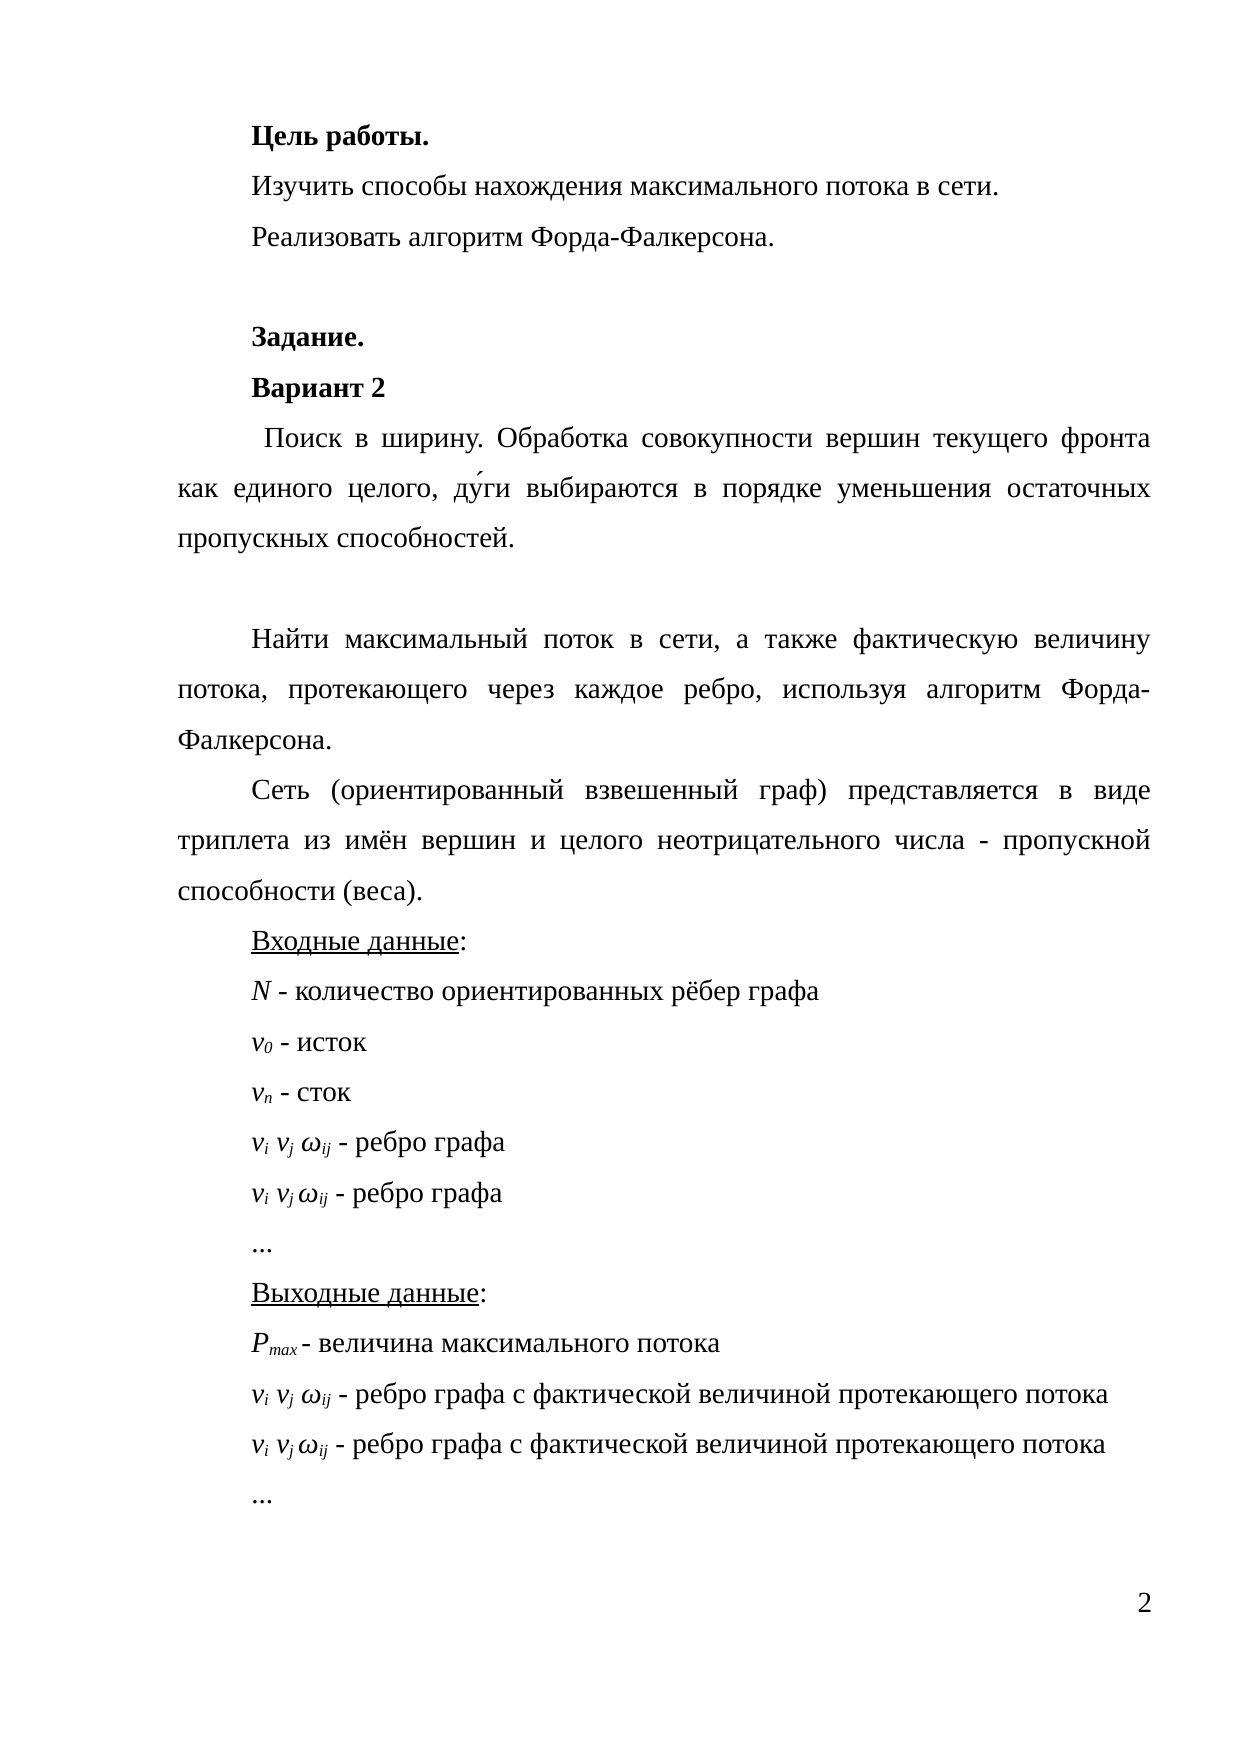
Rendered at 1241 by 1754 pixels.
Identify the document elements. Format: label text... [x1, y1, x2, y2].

text Сеть (ориентированный взвешенный граф) представляется в виде триплета из имён вершин и целого неотрицательного числа - пропускной способности (веса). [177, 772, 1152, 906]
text vi vj ωij - ребро графа с фактической величиной протекающего потока [177, 1426, 1152, 1460]
text ... [177, 1477, 1152, 1510]
text v0​ - исток [177, 1024, 1152, 1057]
text N - количество ориентированных рёбер графа [177, 973, 1152, 1007]
text Найти максимальный поток в сети, а также фактическую величину потока, протекающего через каждое ребро, используя алгоритм Форда-Фалкерсона. [177, 621, 1152, 755]
text vi vj ωij - ребро графа с фактической величиной протекающего потока [177, 1376, 1152, 1409]
subtitle Цель работы. [177, 118, 1152, 152]
text vi vj ωij - ребро графа [177, 1175, 1152, 1208]
text Реализовать алгоритм Форда-Фалкерсона. [177, 219, 1152, 252]
text ... [177, 1225, 1152, 1258]
text Поиск в ширину. Обработка совокупности вершин текущего фронта как единого целого, ду́ги выбираются в порядке уменьшения остаточных пропускных способностей. [177, 420, 1152, 554]
text Изучить способы нахождения максимального потока в сети. [177, 168, 1152, 202]
text Входные данные: [177, 923, 1152, 957]
text Pmax - величина максимального потока [177, 1326, 1152, 1359]
text Выходные данные: [177, 1275, 1152, 1309]
subtitle Задание. [177, 319, 1152, 353]
text vn - сток [177, 1074, 1152, 1108]
text Вариант 2 [177, 370, 1152, 403]
text vi vj ωij - ребро графа [177, 1124, 1152, 1158]
